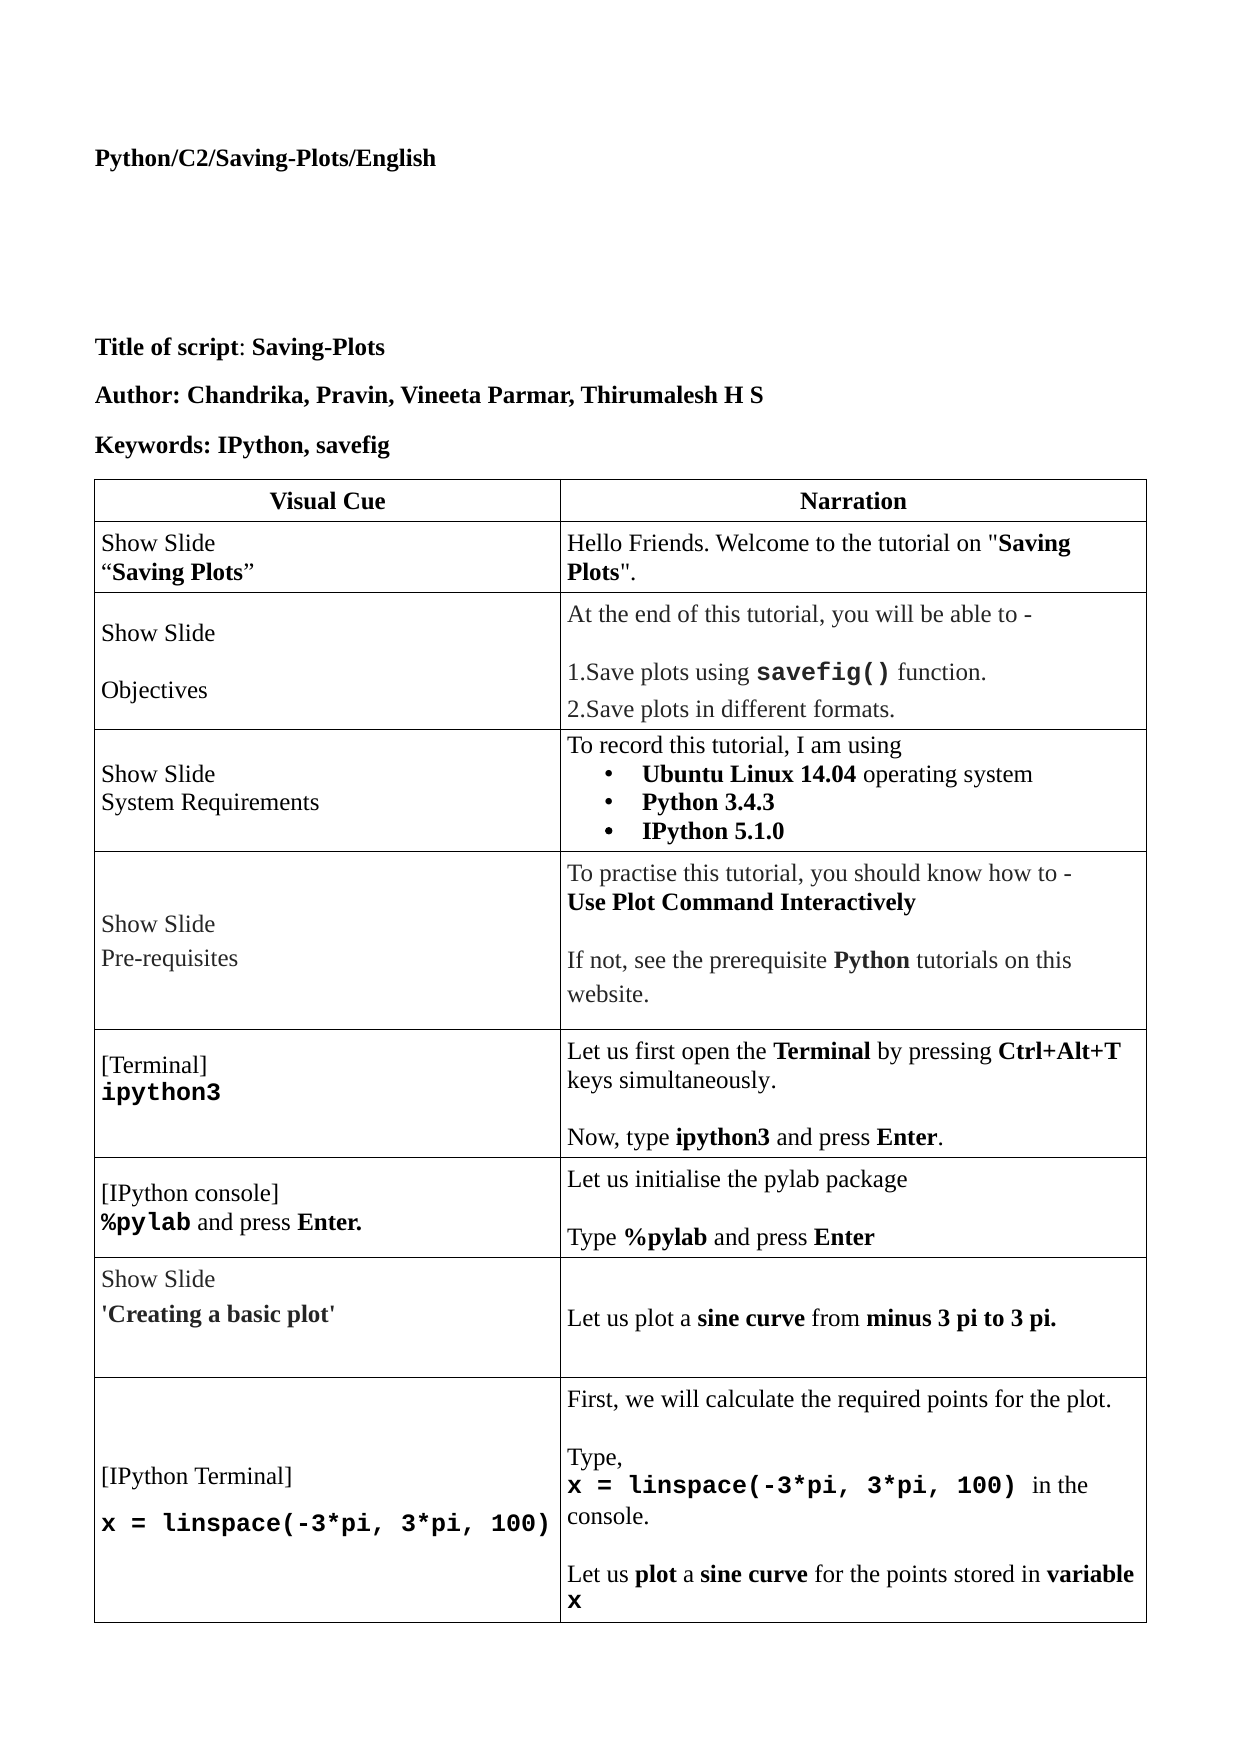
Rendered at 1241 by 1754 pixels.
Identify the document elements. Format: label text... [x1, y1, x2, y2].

table_cell To practise this tutorial, you should know how to - Use Plot Command Interactively If not, see the prerequisite Python tutorials on this website. [561, 852, 1146, 1029]
table_cell To record this tutorial, I am using Ubuntu Linux 14.04 operating system Python 3.4.3 IPython 5.1.0 [561, 730, 1146, 851]
table_header Narration [561, 480, 1146, 521]
table_cell First, we will calculate the required points for the plot. Type, x = linspace(-3*pi, 3*pi, 100) in the console. Let us plot a sine curve for the points stored in variable x [561, 1378, 1146, 1622]
text Keywords: IPython, savefig [94, 430, 1146, 458]
table_cell [IPython console] %pylab and press Enter. [95, 1158, 560, 1257]
table_cell Show Slide “Saving Plots” [95, 522, 560, 592]
table_cell Let us first open the Terminal by pressing Ctrl+Alt+T keys simultaneously. Now, type ipython3 and press Enter. [561, 1030, 1146, 1157]
text Author: Chandrika, Pravin, Vineeta Parmar, Thirumalesh H S [94, 381, 1146, 409]
table_header Visual Cue [95, 480, 560, 521]
table_cell Hello Friends. Welcome to the tutorial on "Saving Plots". [561, 522, 1146, 592]
table_cell Show Slide Objectives [95, 593, 560, 729]
table_cell [IPython Terminal] x = linspace(-3*pi, 3*pi, 100) [95, 1378, 560, 1622]
table_cell Show Slide Pre-requisites [95, 852, 560, 1029]
table_cell Let us initialise the pylab package Type %pylab and press Enter [561, 1158, 1146, 1257]
subtitle Python/C2/Saving-Plots/English [94, 143, 1146, 172]
table_cell Show Slide System Requirements [95, 730, 560, 851]
text Title of script: Saving-Plots [94, 332, 1146, 360]
table_cell At the end of this tutorial, you will be able to - Save plots using savefig() function. Save plots in different formats. [561, 593, 1146, 729]
table_cell Show Slide 'Creating a basic plot' [95, 1258, 560, 1377]
table_cell Let us plot a sine curve from minus 3 pi to 3 pi. [561, 1258, 1146, 1377]
table_cell [Terminal] ipython3 [95, 1030, 560, 1157]
